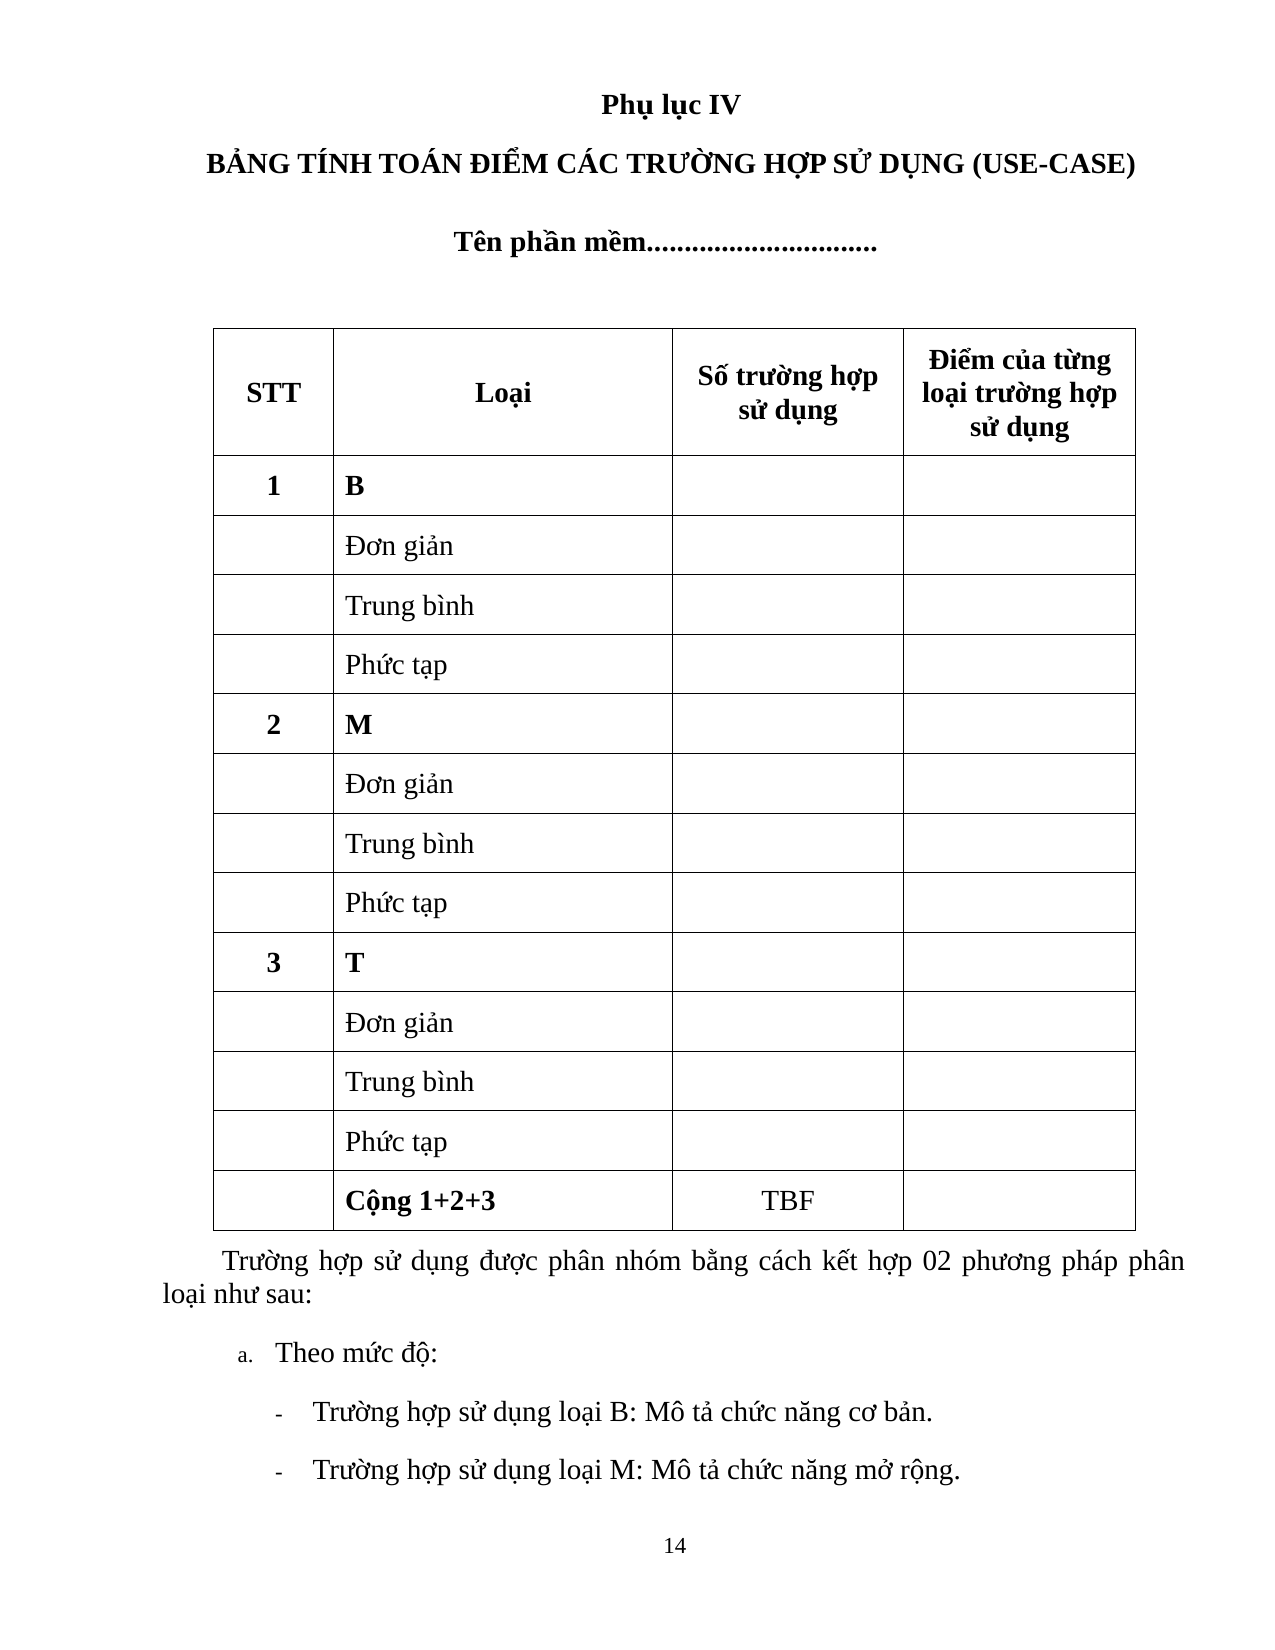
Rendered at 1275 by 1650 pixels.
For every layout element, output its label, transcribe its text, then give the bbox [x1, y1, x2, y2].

table_cell Phức tạp [334, 873, 672, 932]
table_cell T [334, 933, 672, 991]
table_cell Phức tạp [334, 635, 672, 693]
table_cell [673, 456, 903, 514]
table_cell Đơn giản [334, 754, 672, 812]
table_cell B [334, 456, 672, 514]
table_cell Trung bình [334, 1052, 672, 1110]
text Tên phần mềm............................... [453, 204, 1180, 257]
list Trường hợp sử dụng loại M: Mô tả chức năng mở rộng. [162, 1452, 1186, 1486]
table_cell Trung bình [334, 814, 672, 872]
table_cell [904, 1052, 1135, 1110]
table_cell 3 [214, 933, 333, 991]
table_cell [904, 516, 1135, 574]
table_cell [214, 635, 333, 693]
table_cell [214, 575, 333, 634]
table_cell [904, 873, 1135, 932]
table_cell [904, 694, 1135, 753]
table_cell 1 [214, 456, 333, 514]
subtitle Phụ lục IV [162, 87, 1180, 121]
table_cell [904, 456, 1135, 514]
table_cell [214, 1171, 333, 1229]
table_cell [214, 1052, 333, 1110]
table_cell [214, 754, 333, 812]
table_cell [673, 1052, 903, 1110]
table_header Điểm của từng loại trường hợp sử dụng [904, 329, 1135, 455]
table_cell [904, 992, 1135, 1051]
table_cell TBF [673, 1171, 903, 1229]
table_cell M [334, 694, 672, 753]
table_cell [904, 754, 1135, 812]
list Trường hợp sử dụng loại B: Mô tả chức năng cơ bản. [162, 1394, 1186, 1427]
table_cell [214, 873, 333, 932]
table_cell [673, 933, 903, 991]
text BẢNG TÍNH TOÁN ĐIỂM CÁC TRƯỜNG HỢP SỬ DỤNG (USE-CASE) [162, 146, 1180, 179]
text Trường hợp sử dụng được phân nhóm bằng cách kết hợp 02 phương pháp phân loại như sau: [162, 1243, 1186, 1310]
table_cell Đơn giản [334, 516, 672, 574]
table_cell Đơn giản [334, 992, 672, 1051]
table_cell [904, 635, 1135, 693]
table_cell 2 [214, 694, 333, 753]
table_cell Trung bình [334, 575, 672, 634]
table_cell [673, 873, 903, 932]
table_cell [673, 754, 903, 812]
table_cell [904, 1111, 1135, 1170]
table_cell [214, 1111, 333, 1170]
list Theo mức độ: [237, 1335, 1186, 1369]
table_cell [214, 516, 333, 574]
table_cell [214, 992, 333, 1051]
table_cell [673, 992, 903, 1051]
table_cell [904, 933, 1135, 991]
table_cell Phức tạp [334, 1111, 672, 1170]
table_cell [904, 814, 1135, 872]
table_cell [904, 575, 1135, 634]
table_cell Cộng 1+2+3 [334, 1171, 672, 1229]
table_cell [673, 1111, 903, 1170]
table_header Số trường hợp sử dụng [673, 329, 903, 455]
table_cell [673, 694, 903, 753]
table_cell [904, 1171, 1135, 1229]
table_cell [673, 814, 903, 872]
table_cell [673, 516, 903, 574]
table_header Loại [334, 329, 672, 455]
table_header STT [214, 329, 333, 455]
table_cell [673, 575, 903, 634]
table_cell [673, 635, 903, 693]
table_cell [214, 814, 333, 872]
